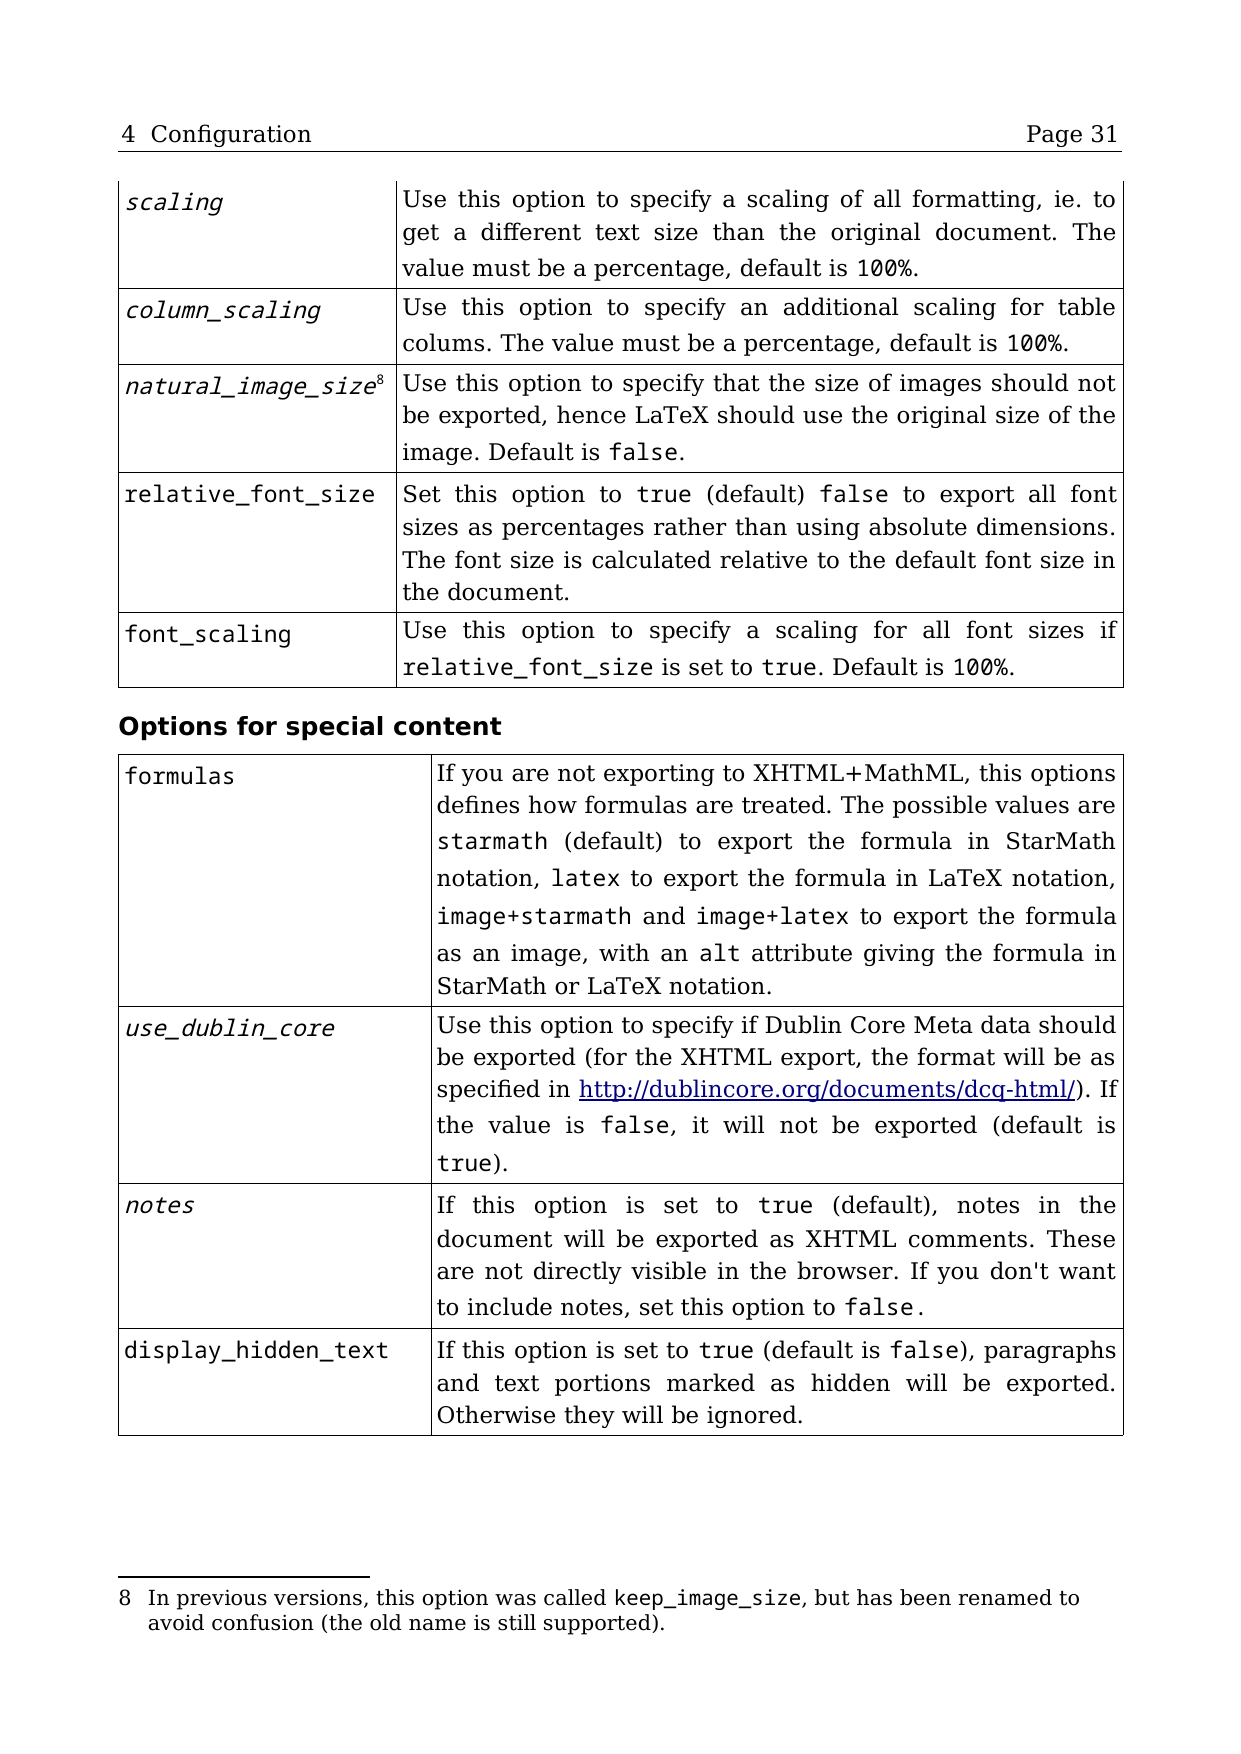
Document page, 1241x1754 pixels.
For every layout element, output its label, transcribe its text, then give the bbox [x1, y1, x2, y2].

table_cell natural_image_size [119, 365, 396, 472]
table_header If you are not exporting to XHTML+MathML, this options defines how formulas are treated. The possible values are starmath (default) to export the formula in StarMath notation, latex to export the formula in LaTeX notation, image+starmath and image+latex to export the formula as an image, with an alt attribute giving the formula in StarMath or LaTeX notation. [432, 755, 1123, 1006]
table_cell Use this option to specify if Dublin Core Meta data should be exported (for the XHTML export, the format will be as specified in http://dublincore.org/documents/dcq-html/). If the value is false, it will not be exported (default is true). [432, 1007, 1123, 1183]
table_cell If this option is set to true (default is false), paragraphs and text portions marked as hidden will be exported. Otherwise they will be ignored. [432, 1329, 1123, 1435]
table_cell use_dublin_core [119, 1007, 431, 1183]
table_cell If this option is set to true (default), notes in the document will be exported as XHTML comments. These are not directly visible in the browser. If you don't want to include notes, set this option to false. [432, 1184, 1123, 1328]
table_cell display_hidden_text [119, 1329, 431, 1435]
table_cell Use this option to specify that the size of images should not be exported, hence LaTeX should use the original size of the image. Default is false. [397, 365, 1123, 472]
subtitle Options for special content [118, 712, 1122, 741]
table_cell font_scaling [119, 613, 396, 687]
table_cell column_scaling [119, 289, 396, 364]
table_cell Set this option to true (default) false to export all font sizes as percentages rather than using absolute dimensions. The font size is calculated relative to the default font size in the document. [397, 473, 1123, 612]
table_cell notes [119, 1184, 431, 1328]
table_header formulas [119, 755, 431, 1006]
table_cell scaling [119, 181, 396, 288]
table_cell relative_font_size [119, 473, 396, 612]
table_cell Use this option to specify an additional scaling for table colums. The value must be a percentage, default is 100%. [397, 289, 1123, 364]
table_cell Use this option to specify a scaling of all formatting, ie. to get a different text size than the original document. The value must be a percentage, default is 100%. [397, 181, 1123, 288]
table_cell Use this option to specify a scaling for all font sizes if relative_font_size is set to true. Default is 100%. [397, 613, 1123, 687]
